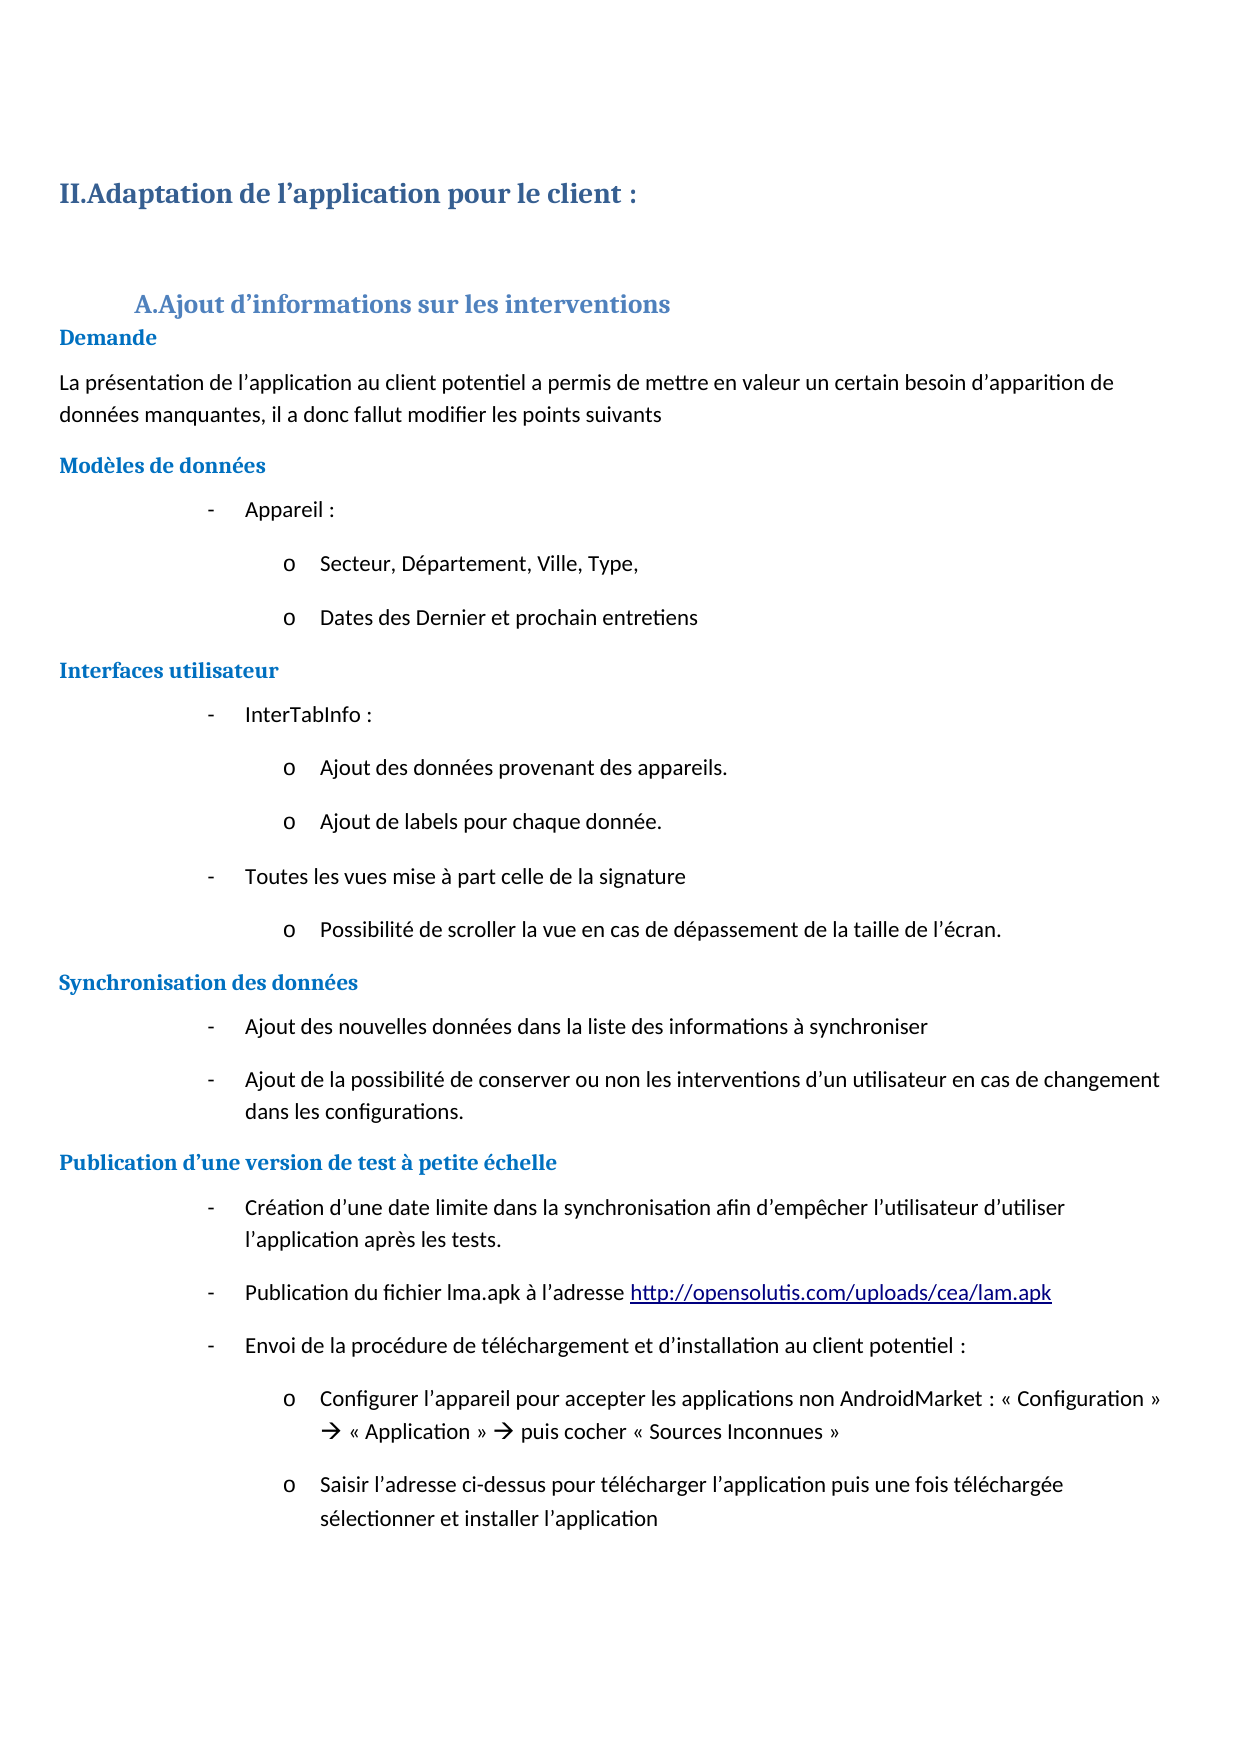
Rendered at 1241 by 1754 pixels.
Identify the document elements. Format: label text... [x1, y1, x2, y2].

subtitle Interfaces utilisateur [59, 657, 1167, 684]
list Ajout de la possibilité de conserver ou non les interventions d’un utilisateur en cas de changement dans les configurations. [207, 1065, 1167, 1125]
list Possibilité de scroller la vue en cas de dépassement de la taille de l’écran. [282, 915, 1167, 944]
list Secteur, Département, Ville, Type, [282, 549, 1167, 578]
subtitle Publication d’une version de test à petite échelle [59, 1150, 1167, 1177]
subtitle Demande [59, 325, 1167, 351]
list Création d’une date limite dans la synchronisation afin d’empêcher l’utilisateur d’utiliser l’application après les tests. [207, 1193, 1167, 1253]
list Dates des Dernier et prochain entretiens [282, 603, 1167, 632]
subtitle Ajout d’informations sur les interventions [59, 289, 1167, 320]
list Toutes les vues mise à part celle de la signature [207, 862, 1167, 890]
list Ajout des données provenant des appareils. [282, 753, 1167, 782]
list Configurer l’appareil pour accepter les applications non AndroidMarket : « Configuration »  « Application »  puis cocher « Sources Inconnues » [282, 1384, 1167, 1446]
list Appareil : [207, 496, 1167, 524]
text La présentation de l’application au client potentiel a permis de mettre en valeur un certain besoin d’apparition de données manquantes, il a donc fallut modifier les points suivants [59, 368, 1167, 428]
list InterTabInfo : [207, 700, 1167, 728]
list Ajout des nouvelles données dans la liste des informations à synchroniser [207, 1012, 1167, 1040]
subtitle Adaptation de l’application pour le client : [59, 177, 1167, 210]
list Ajout de labels pour chaque donnée. [282, 807, 1167, 837]
subtitle Synchronisation des données [59, 969, 1167, 996]
list Saisir l’adresse ci-dessus pour télécharger l’application puis une fois téléchargée sélectionner et installer l’application [282, 1471, 1167, 1532]
list Publication du fichier lma.apk à l’adresse http://opensolutis.com/uploads/cea/lam.apk [207, 1278, 1167, 1306]
list Envoi de la procédure de téléchargement et d’installation au client potentiel : [207, 1331, 1167, 1359]
subtitle Modèles de données [59, 453, 1167, 479]
